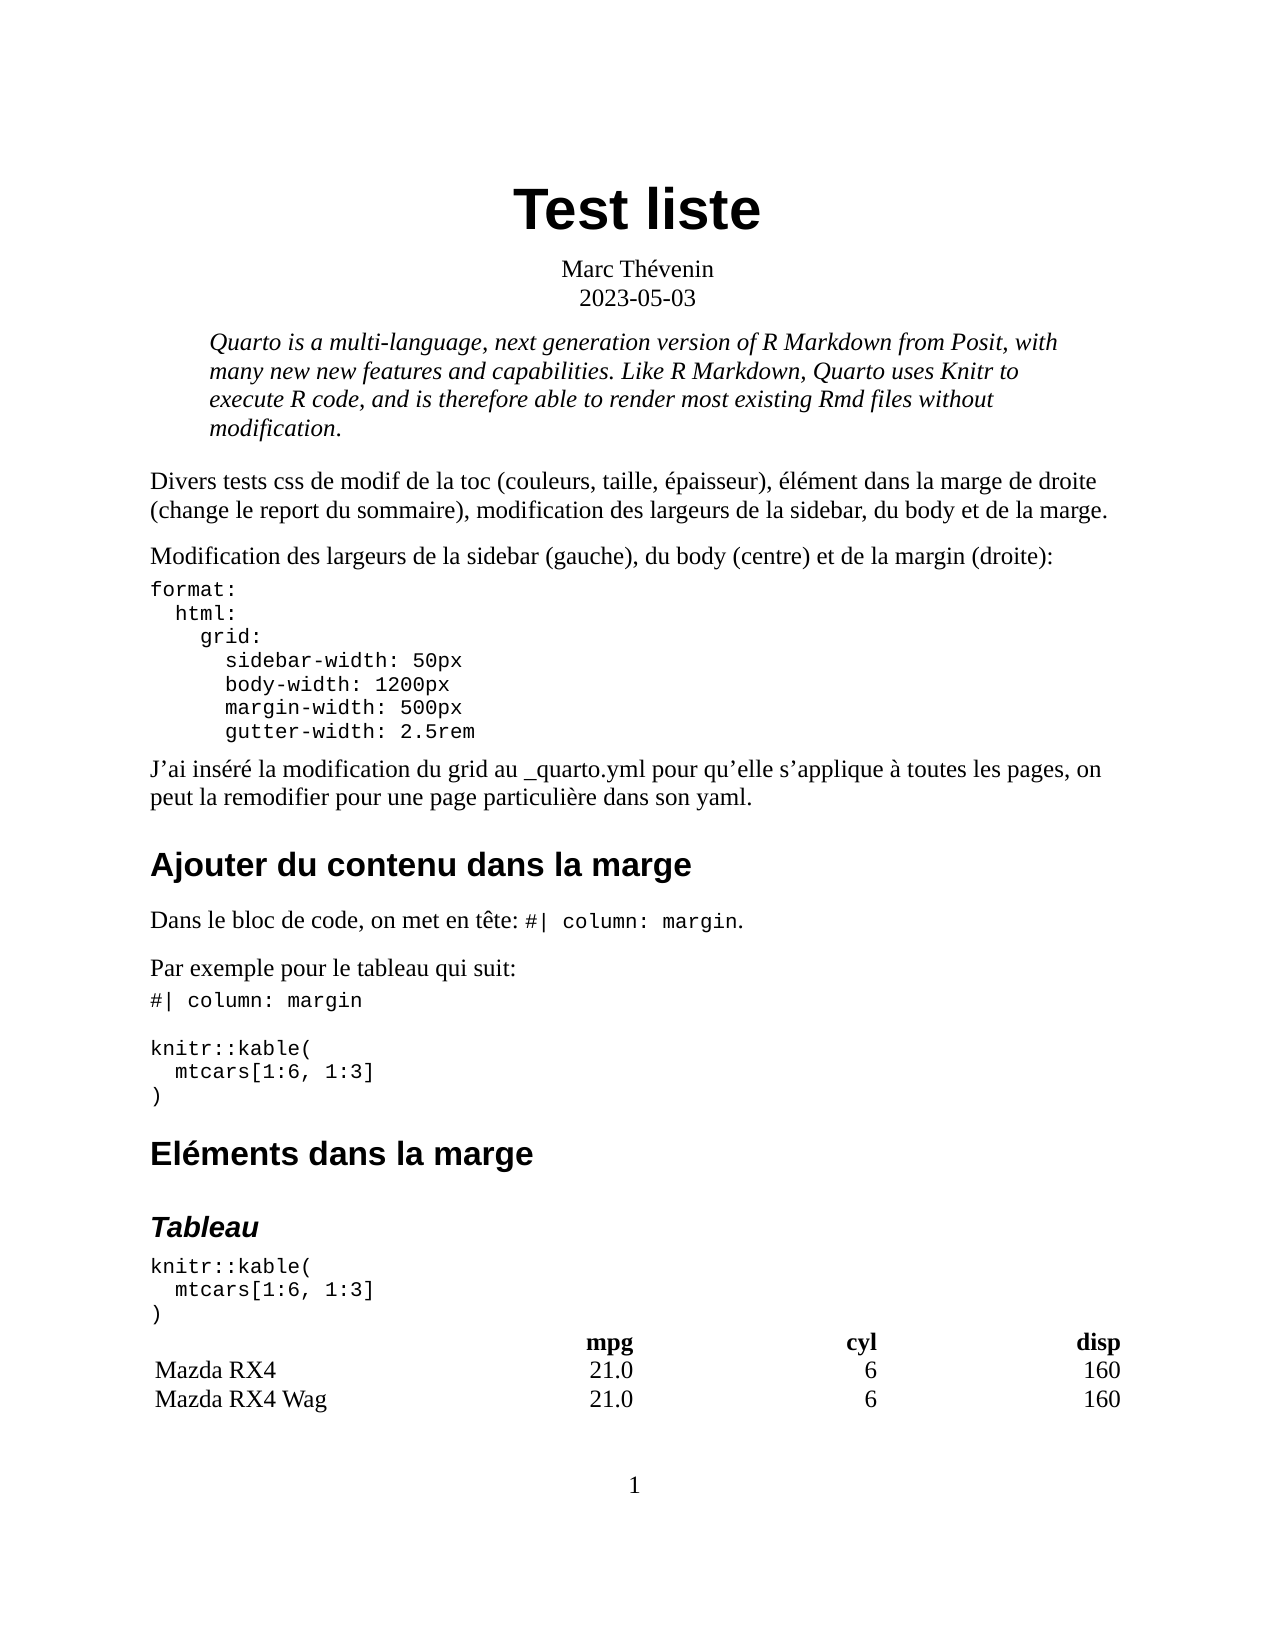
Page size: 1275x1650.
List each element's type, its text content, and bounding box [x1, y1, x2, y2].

text J’ai inséré la modification du grid au _quarto.yml pour qu’elle s’applique à toutes les pages, on peut la remodifier pour une page particulière dans son yaml. [150, 754, 1125, 811]
title Test liste [150, 175, 1125, 242]
text html: [150, 603, 1125, 626]
text Modification des largeurs de la sidebar (gauche), du body (centre) et de la margin (droite): [150, 541, 1125, 570]
table_header disp [881, 1327, 1125, 1356]
text ) [150, 1085, 1125, 1109]
text mtcars[1:6, 1:3] [150, 1061, 1125, 1085]
text Marc Thévenin [150, 254, 1125, 283]
text body-width: 1200px [150, 674, 1125, 697]
text #| column: margin [150, 990, 1125, 1014]
table_cell 160 [881, 1384, 1125, 1413]
text sidebar-width: 50px [150, 650, 1125, 674]
text format: [150, 579, 1125, 603]
table_cell Mazda RX4 [150, 1356, 394, 1384]
table_header [150, 1327, 394, 1356]
table_header cyl [638, 1327, 881, 1356]
table_cell 160 [881, 1356, 1125, 1384]
table_cell 21.0 [394, 1356, 637, 1384]
text Par exemple pour le tableau qui suit: [150, 953, 1125, 981]
text gutter-width: 2.5rem [150, 721, 1125, 745]
subtitle Ajouter du contenu dans la marge [150, 845, 1125, 884]
table_cell Mazda RX4 Wag [150, 1384, 394, 1413]
text knitr::kable( [150, 1256, 1125, 1279]
text Dans le bloc de code, on met en tête: #| column: margin. [150, 905, 1125, 935]
text Divers tests css de modif de la toc (couleurs, taille, épaisseur), élément dans la marge de droite (change le report du sommaire), modification des largeurs de la sidebar, du body et de la marge. [150, 466, 1125, 523]
text ) [150, 1303, 1125, 1327]
text 2023-05-03 [150, 283, 1125, 312]
text knitr::kable( [150, 1038, 1125, 1061]
text mtcars[1:6, 1:3] [150, 1279, 1125, 1303]
subtitle Eléments dans la marge [150, 1134, 1125, 1172]
subtitle Tableau [150, 1210, 1125, 1243]
text Quarto is a multi-language, next generation version of R Markdown from Posit, with many new new features and capabilities. Like R Markdown, Quarto uses Knitr to execute R code, and is therefore able to render most existing Rmd files without modification. [209, 327, 1066, 442]
table_cell 21.0 [394, 1384, 637, 1413]
text margin-width: 500px [150, 697, 1125, 721]
table_cell 6 [638, 1384, 881, 1413]
table_header mpg [394, 1327, 637, 1356]
text grid: [150, 626, 1125, 650]
table_cell 6 [638, 1356, 881, 1384]
